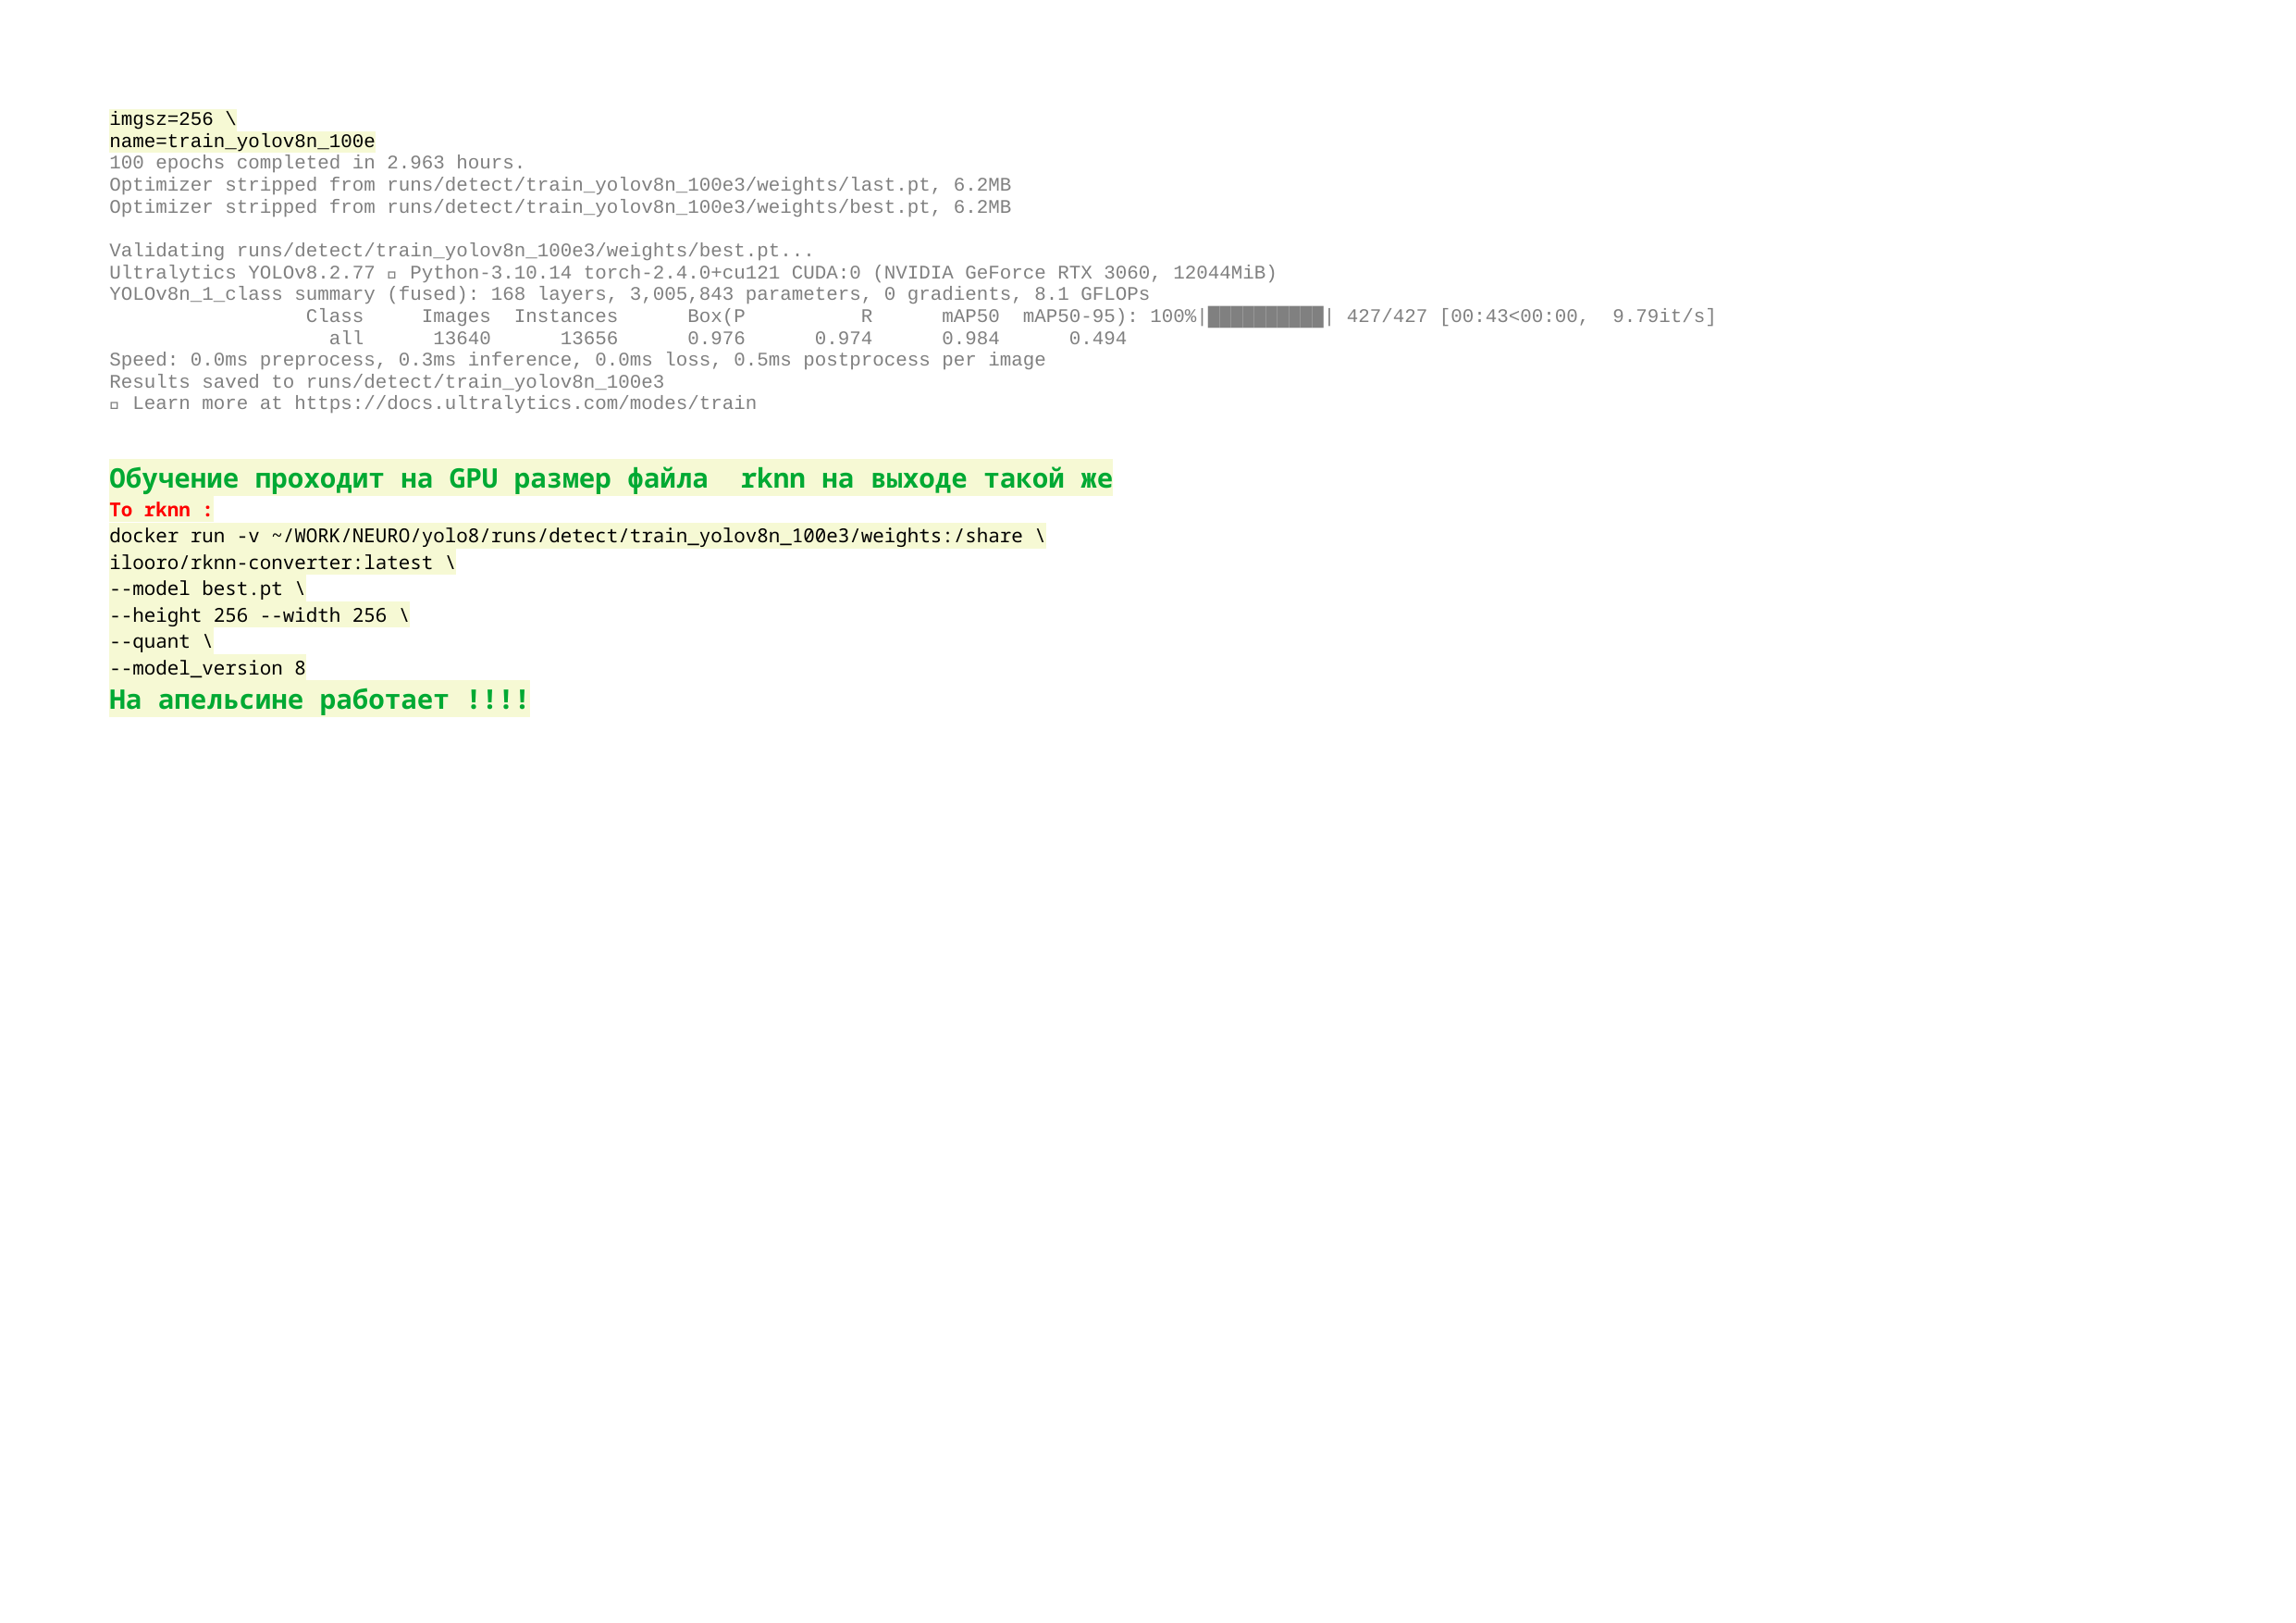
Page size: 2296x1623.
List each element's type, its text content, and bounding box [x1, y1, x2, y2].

text Class Images Instances Box(P R mAP50 mAP50-95): 100%|██████████| 427/427 [00:43<00:00, 9.79it/s] [109, 306, 1207, 328]
text Optimizer stripped from runs/detect/train_yolov8n_100e3/weights/best.pt, 6.2MB [109, 197, 2186, 218]
text 100 epochs completed in 2.963 hours. [109, 153, 2186, 175]
text На апельсине работает !!!! [109, 680, 2186, 717]
text all 13640 13656 0.976 0.974 0.984 0.494 [109, 328, 2186, 350]
text --model_version 8 [109, 654, 2186, 680]
text Speed: 0.0ms preprocess, 0.3ms inference, 0.0ms loss, 0.5ms postprocess per image [109, 350, 2186, 372]
text Validating runs/detect/train_yolov8n_100e3/weights/best.pt... [109, 241, 2186, 263]
text Optimizer stripped from runs/detect/train_yolov8n_100e3/weights/last.pt, 6.2MB [109, 175, 2186, 197]
text --quant \ [109, 627, 2186, 654]
text Class Images Instances Box(P R mAP50 mAP50-95): 100%|██████████| 427/427 [00:43<00:00, 9.79it/s] [1324, 306, 2186, 328]
text docker run -v ~/WORK/NEURO/yolo8/runs/detect/train_yolov8n_100e3/weights:/share \ [109, 522, 2186, 549]
text YOLOv8n_1_class summary (fused): 168 layers, 3,005,843 parameters, 0 gradients, 8.1 GFLOPs [109, 284, 2186, 306]
text To rknn : [109, 496, 2186, 522]
text --height 256 --width 256 \ [109, 601, 2186, 627]
text Ultralytics YOLOv8.2.77 🚀 Python-3.10.14 torch-2.4.0+cu121 CUDA:0 (NVIDIA GeForce RTX 3060, 12044MiB) [109, 263, 2186, 284]
text 💡 Learn more at https://docs.ultralytics.com/modes/train [109, 394, 2186, 415]
text ilooro/rknn-converter:latest \ [109, 549, 2186, 575]
text --model best.pt \ [109, 575, 2186, 601]
text name=train_yolov8n_100e [109, 131, 2186, 153]
text Обучение проходит на GPU размер файла rknn на выходе такой же [109, 459, 2186, 496]
text Results saved to runs/detect/train_yolov8n_100e3 [109, 372, 2186, 394]
text imgsz=256 \ [109, 109, 2186, 131]
